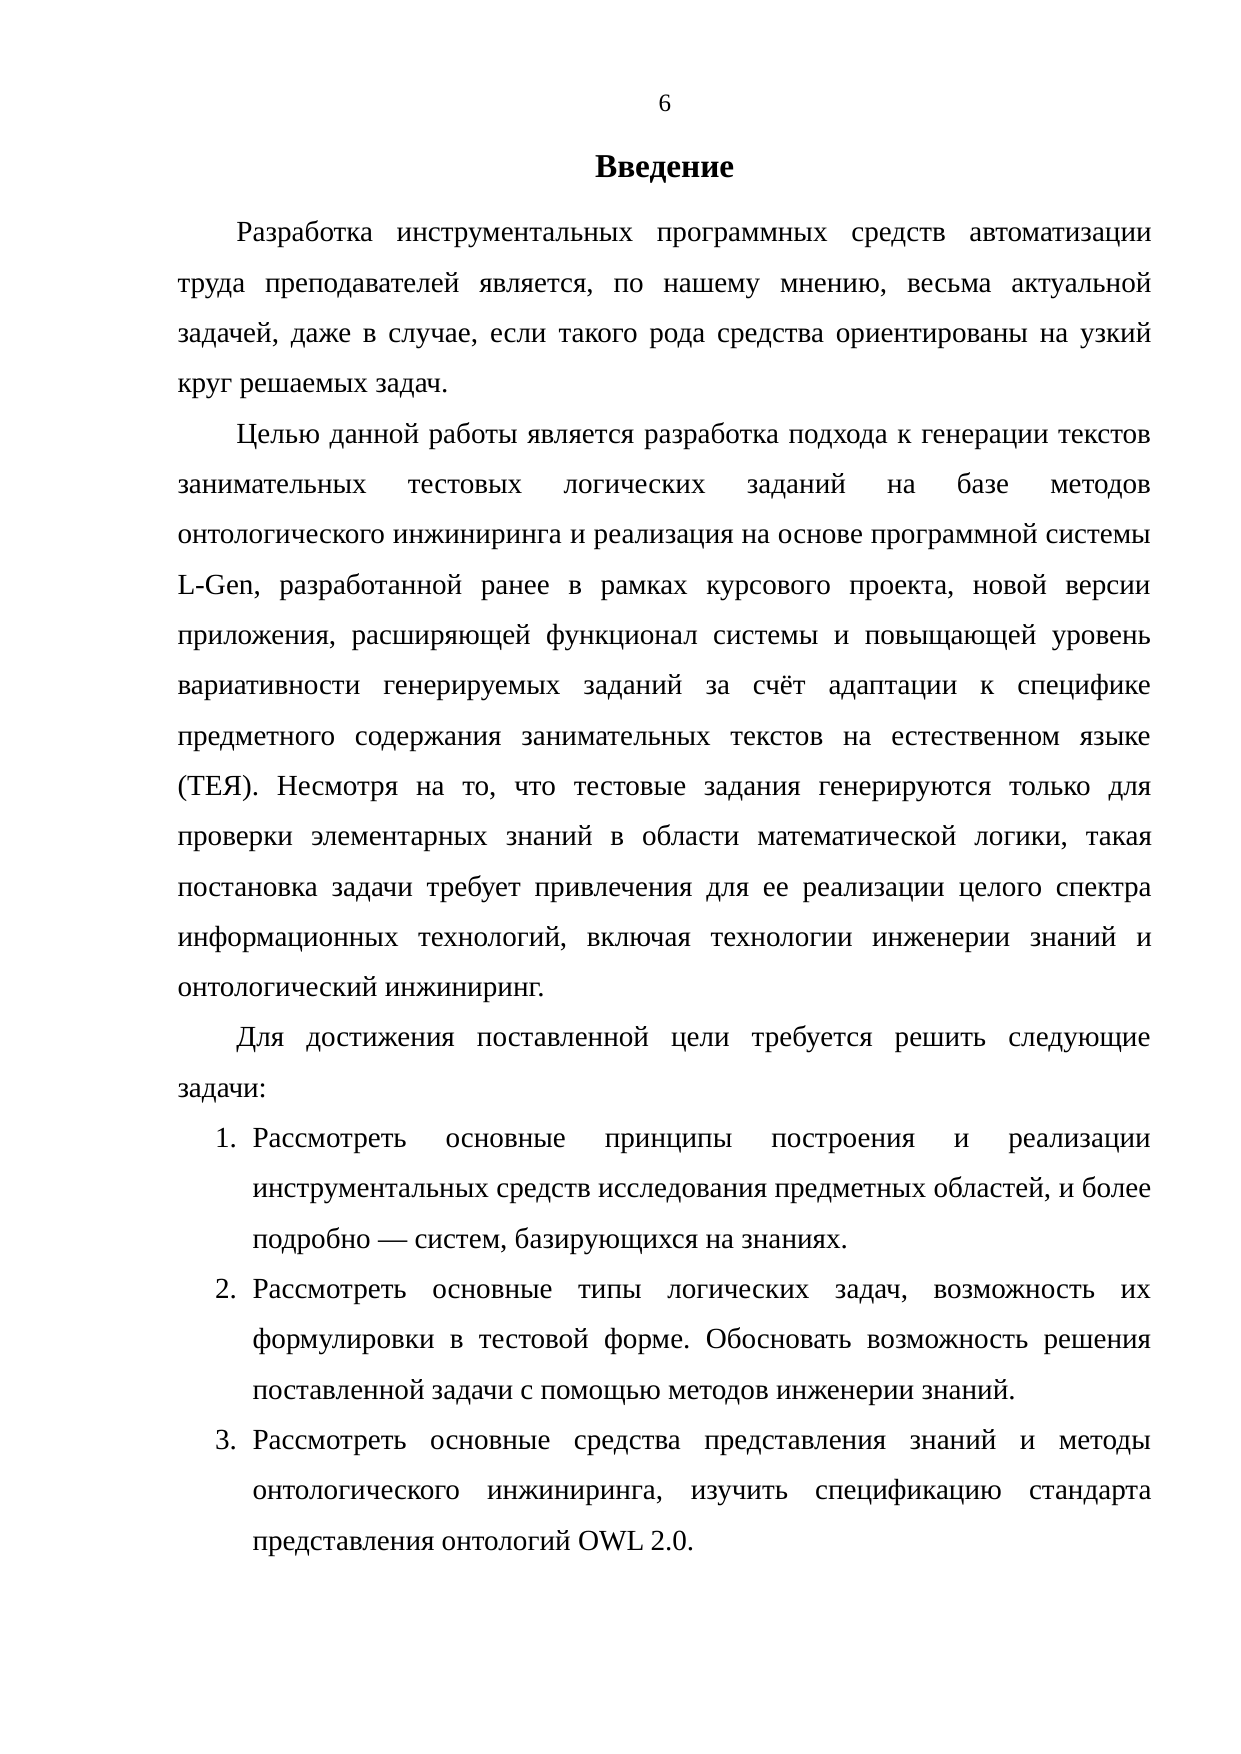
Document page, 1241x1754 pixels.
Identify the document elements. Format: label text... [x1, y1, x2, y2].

text Для достижения поставленной цели требуется решить следующие задачи: [177, 1019, 1152, 1103]
text Разработка инструментальных программных средств автоматизации труда преподавателей является, по нашему мнению, весьма актуальной задачей, даже в случае, если такого рода средства ориентированы на узкий круг решаемых задач. [177, 214, 1152, 399]
list Рассмотреть основные средства представления знаний и методы онтологического инжиниринга, изучить спецификацию стандарта представления онтологий OWL 2.0. [215, 1422, 1152, 1556]
list Рассмотреть основные типы логических задач, возможность их формулировки в тестовой форме. Обосновать возможность решения поставленной задачи с помощью методов инженерии знаний. [215, 1271, 1152, 1405]
text Целью данной работы является разработка подхода к генерации текстов занимательных тестовых логических заданий на базе методов онтологического инжиниринга и реализация на основе программной системы L-Gen, разработанной ранее в рамках курсового проекта, новой версии приложения, расширяющей функционал системы и повыщающей уровень вариативности генерируемых заданий за счёт адаптации к специфике предметного содержания занимательных текстов на естественном языке (ТЕЯ). Несмотря на то, что тестовые задания генерируются только для проверки элементарных знаний в области математической логики, такая постановка задачи требует привлечения для ее реализации целого спектра информационных технологий, включая технологии инженерии знаний и онтологический инжиниринг. [177, 416, 1152, 1003]
list Рассмотреть основные принципы построения и реализации инструментальных средств исследования предметных областей, и более подробно — систем, базирующихся на знаниях. [215, 1120, 1152, 1254]
text Введение [177, 147, 1152, 185]
